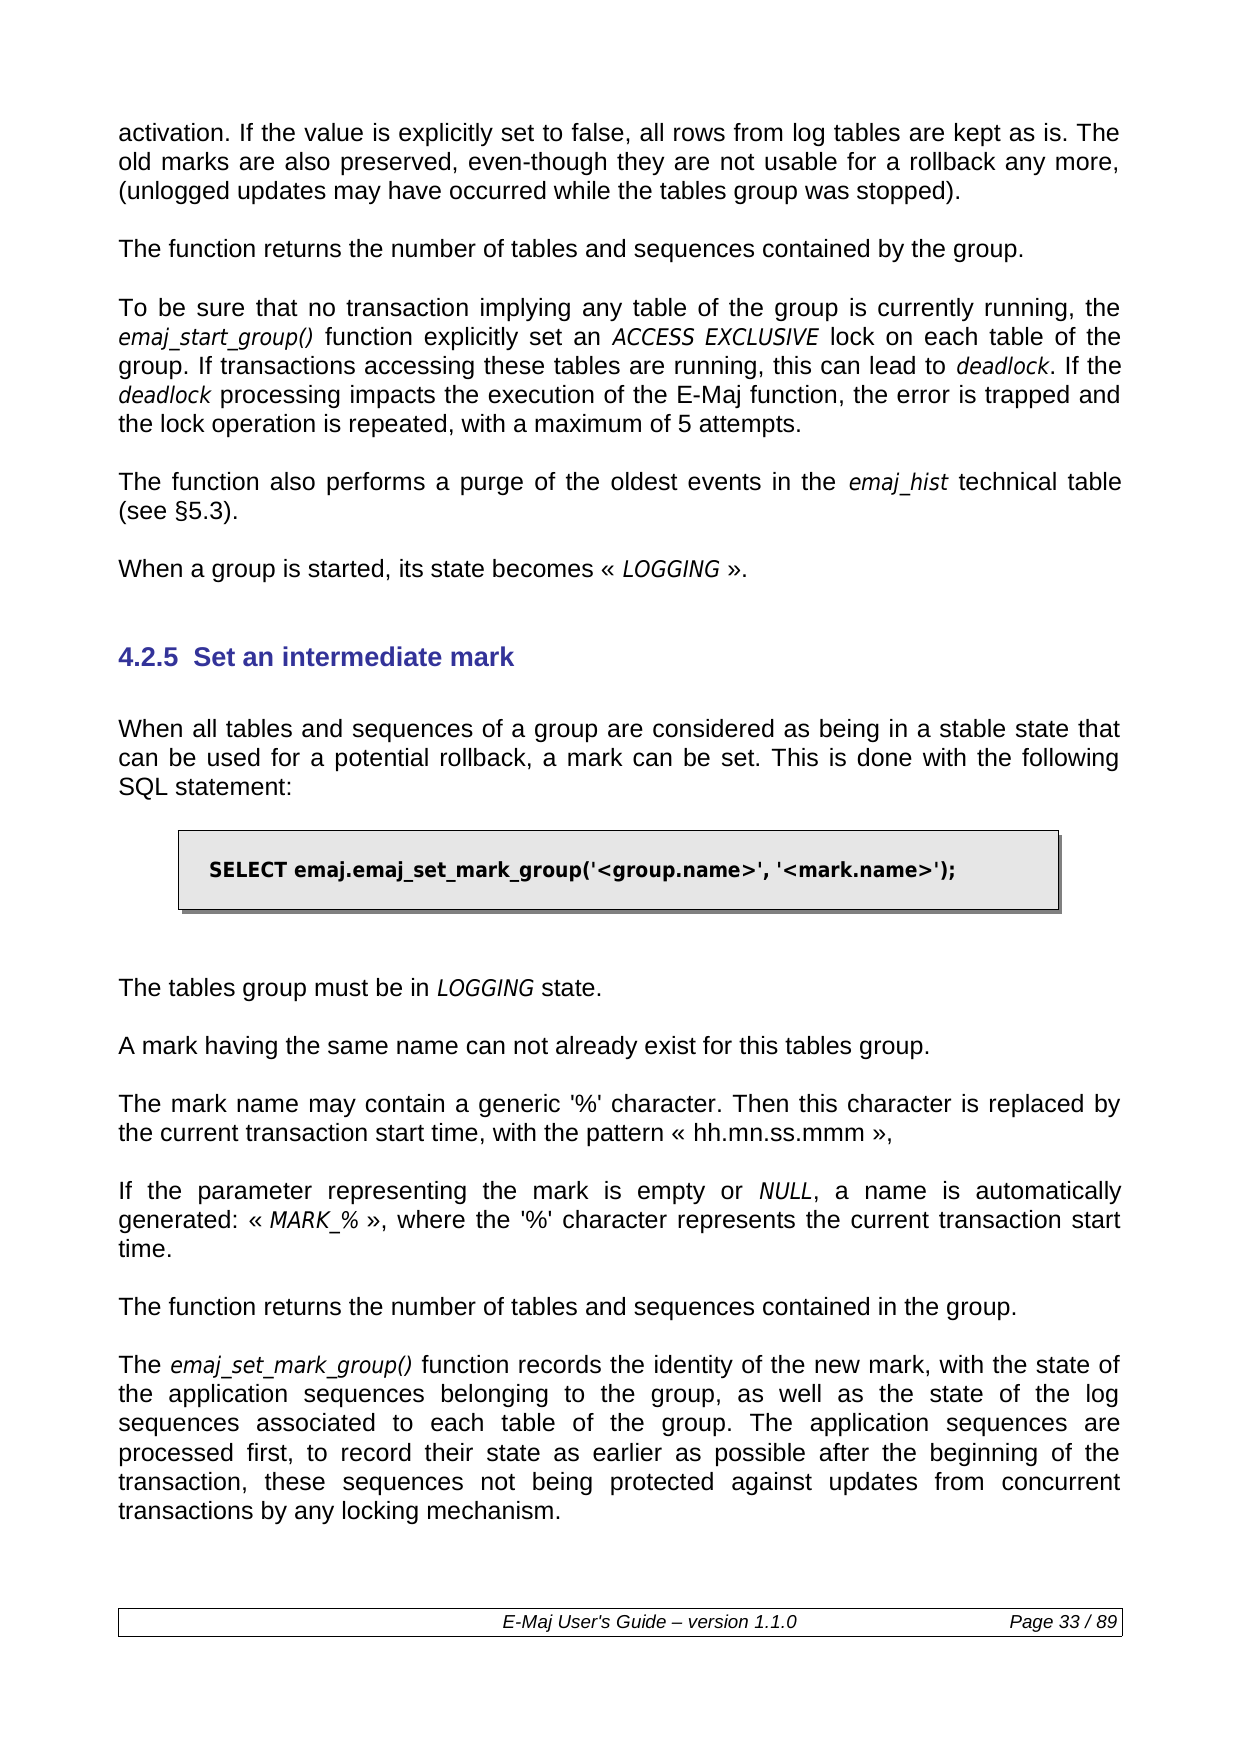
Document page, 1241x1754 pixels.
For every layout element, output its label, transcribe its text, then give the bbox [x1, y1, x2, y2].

text The function returns the number of tables and sequences contained in the group. [118, 1292, 1122, 1321]
text The function also performs a purge of the oldest events in the emaj_hist technical table (see §5.3). [118, 467, 1122, 525]
text A mark having the same name can not already exist for this tables group. [118, 1031, 1122, 1059]
text activation. If the value is explicitly set to false, all rows from log tables are kept as is. The old marks are also preserved, even-though they are not usable for a rollback any more, (unlogged updates may have occurred while the tables group was stopped). [118, 118, 1122, 205]
text When a group is started, its state becomes « LOGGING ». [118, 554, 1122, 583]
text The function returns the number of tables and sequences contained by the group. [118, 234, 1122, 263]
text The tables group must be in LOGGING state. [118, 972, 1122, 1001]
text When all tables and sequences of a group are considered as being in a stable state that can be used for a potential rollback, a mark can be set. This is done with the following SQL statement: [118, 714, 1122, 801]
text To be sure that no transaction implying any table of the group is currently running, the emaj_start_group() function explicitly set an ACCESS EXCLUSIVE lock on each table of the group. If transactions accessing these tables are running, this can lead to deadlock. If the deadlock processing impacts the execution of the E-Maj function, the error is trapped and the lock operation is repeated, with a maximum of 5 attempts. [118, 292, 1122, 438]
text SELECT emaj.emaj_set_mark_group('<group.name>', '<mark.name>'); [179, 854, 1058, 879]
text If the parameter representing the mark is empty or NULL, a name is automatically generated: « MARK_% », where the '%' character represents the current transaction start time. [118, 1176, 1122, 1263]
text The mark name may contain a generic '%' character. Then this character is replaced by the current transaction start time, with the pattern « hh.mn.ss.mmm », [118, 1089, 1122, 1147]
text The emaj_set_mark_group() function records the identity of the new mark, with the state of the application sequences belonging to the group, as well as the state of the log sequences associated to each table of the group. The application sequences are processed first, to record their state as earlier as possible after the beginning of the transaction, these sequences not being protected against updates from concurrent transactions by any locking mechanism. [118, 1350, 1122, 1524]
subtitle Set an intermediate mark [118, 641, 1122, 672]
